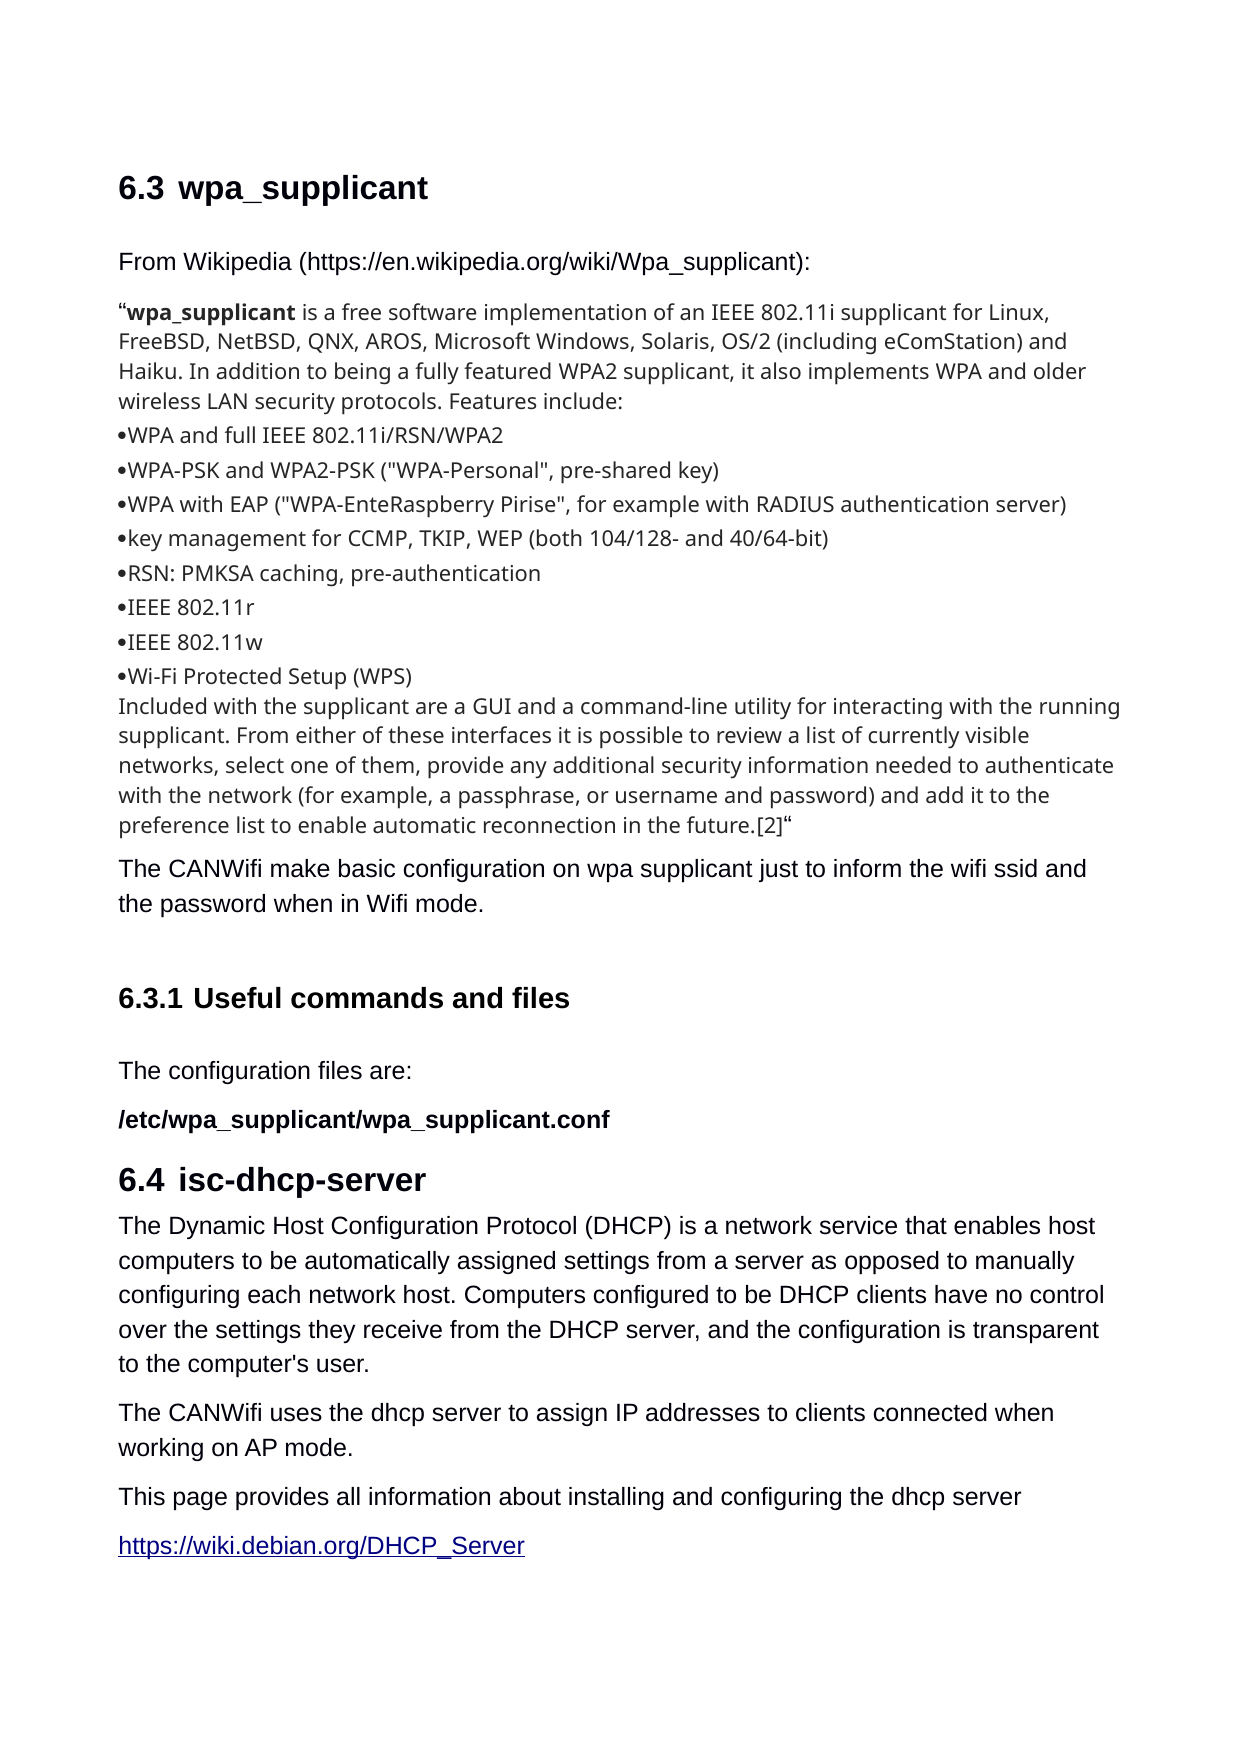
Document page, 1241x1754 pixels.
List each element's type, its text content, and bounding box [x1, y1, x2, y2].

subtitle isc-dhcp-server [118, 1160, 1122, 1199]
text /etc/wpa_supplicant/wpa_supplicant.conf [118, 1105, 1122, 1134]
list RSN: PMKSA caching, pre-authentication [118, 553, 1122, 587]
text Included with the supplicant are a GUI and a command-line utility for interacting with the running supplicant. From either of these interfaces it is possible to review a list of currently visible networks, select one of them, provide any additional security information needed to authenticate with the network (for example, a passphrase, or username and password) and add it to the preference list to enable automatic reconnection in the future.[2]“ [118, 691, 1122, 839]
list Wi-Fi Protected Setup (WPS) [118, 656, 1122, 691]
list IEEE 802.11w [118, 622, 1122, 656]
list WPA-PSK and WPA2-PSK ("WPA-Personal", pre-shared key) [118, 450, 1122, 484]
text The Dynamic Host Configuration Protocol (DHCP) is a network service that enables host computers to be automatically assigned settings from a server as opposed to manually configuring each network host. Computers configured to be DHCP clients have no control over the settings they receive from the DHCP server, and the configuration is transparent to the computer's user. [118, 1211, 1122, 1378]
text “wpa_supplicant is a free software implementation of an IEEE 802.11i supplicant for Linux, FreeBSD, NetBSD, QNX, AROS, Microsoft Windows, Solaris, OS/2 (including eComStation) and Haiku. In addition to being a fully featured WPA2 supplicant, it also implements WPA and older wireless LAN security protocols. Features include: [118, 296, 1122, 416]
text From Wikipedia (https://en.wikipedia.org/wiki/Wpa_supplicant): [118, 247, 1122, 276]
text https://wiki.debian.org/DHCP_Server [118, 1531, 1122, 1559]
text The configuration files are: [118, 1056, 1122, 1084]
list WPA and full IEEE 802.11i/RSN/WPA2 [118, 416, 1122, 450]
list IEEE 802.11r [118, 587, 1122, 622]
subtitle Useful commands and files [118, 981, 1122, 1014]
list key management for CCMP, TKIP, WEP (both 104/128- and 40/64-bit) [118, 519, 1122, 553]
list WPA with EAP ("WPA-EnteRaspberry Pirise", for example with RADIUS authentication server) [118, 484, 1122, 519]
text The CANWifi make basic configuration on wpa supplicant just to inform the wifi ssid and the password when in Wifi mode. [118, 854, 1122, 917]
text This page provides all information about installing and configuring the dhcp server [118, 1482, 1122, 1510]
subtitle wpa_supplicant [118, 168, 1122, 206]
text The CANWifi uses the dhcp server to assign IP addresses to clients connected when working on AP mode. [118, 1398, 1122, 1461]
